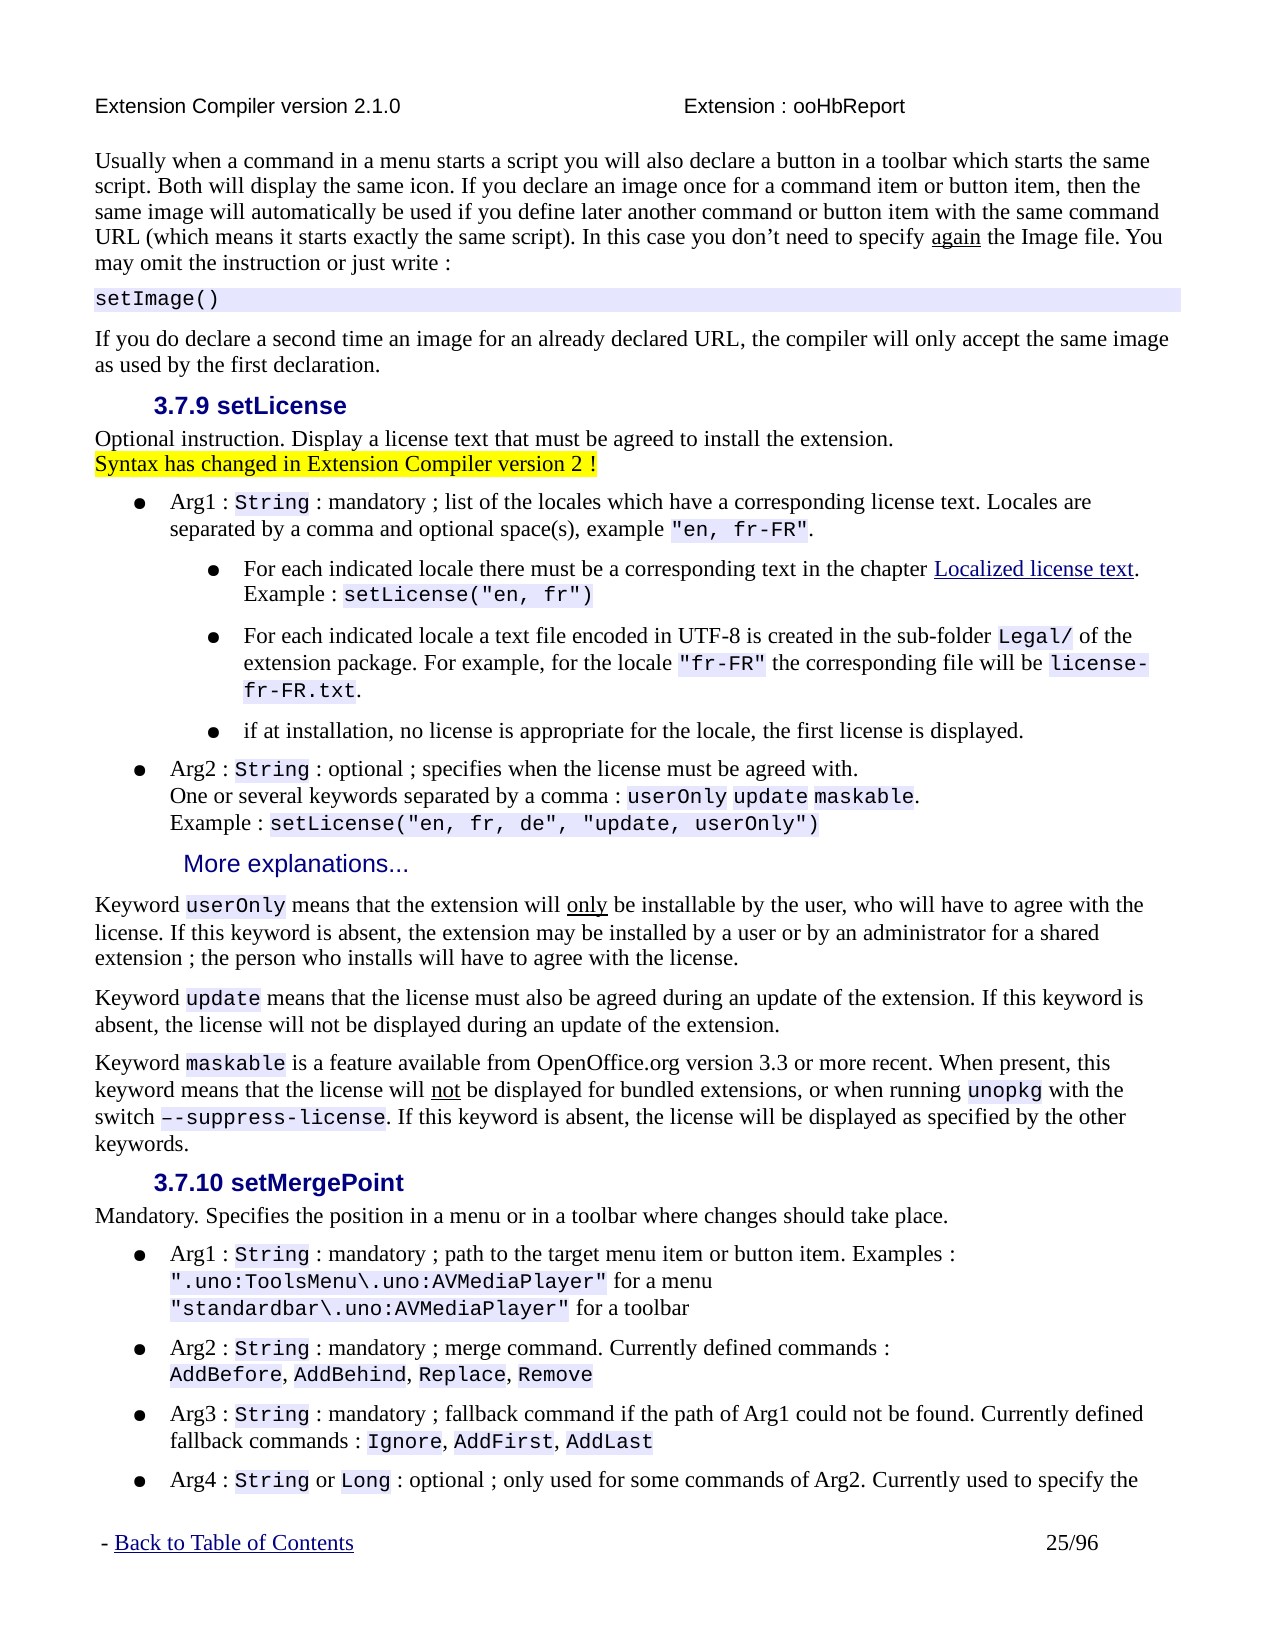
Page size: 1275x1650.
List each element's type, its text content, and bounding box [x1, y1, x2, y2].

text Keyword userOnly means that the extension will only be installable by the user, who will have to agree with the license. If this keyword is absent, the extension may be installed by a user or by an administrator for a shared extension ; the person who installs will have to agree with the license. [94, 892, 1181, 970]
subtitle More explanations... [183, 850, 1181, 878]
list if at installation, no license is appropriate for the locale, the first license is displayed. [206, 718, 1181, 744]
text Optional instruction. Display a license text that must be agreed to install the extension. Syntax has changed in Extension Compiler version 2 ! [94, 426, 1181, 477]
text Mandatory. Specifies the position in a menu or in a toolbar where changes should take place. [94, 1203, 1181, 1228]
text setImage() [94, 288, 1181, 312]
list Arg1 : String : mandatory ; list of the locales which have a corresponding license text. Locales are separated by a comma and optional space(s), example "en, fr-FR". [132, 489, 1181, 543]
list Arg3 : String : mandatory ; fallback command if the path of Arg1 could not be found. Currently defined fallback commands : Ignore, AddFirst, AddLast [132, 1401, 1181, 1455]
list For each indicated locale there must be a corresponding text in the chapter Localized license text. Example : setLicense("en, fr") [206, 556, 1181, 608]
list Arg4 : String or Long : optional ; only used for some commands of Arg2. Currently used to specify the [132, 1467, 1181, 1494]
list Arg2 : String : optional ; specifies when the license must be agreed with. One or several keywords separated by a comma : userOnly update maskable. Example : setLicense("en, fr, de", "update, userOnly") [132, 756, 1181, 837]
list Arg2 : String : mandatory ; merge command. Currently defined commands : AddBefore, AddBehind, Replace, Remove [132, 1334, 1181, 1388]
text Usually when a command in a menu starts a script you will also declare a button in a toolbar which starts the same script. Both will display the same icon. If you declare an image once for a command item or button item, then the same image will automatically be used if you define later another command or button item with the same command URL (which means it starts exactly the same script). In this case you don’t need to specify again the Image file. You may omit the instruction or just write : [94, 147, 1181, 275]
list Arg1 : String : mandatory ; path to the target menu item or button item. Examples : ".uno:ToolsMenu\.uno:AVMediaPlayer" for a menu "standardbar\.uno:AVMediaPlayer" for a toolbar [132, 1241, 1181, 1322]
text Keyword maskable is a feature available from OpenOffice.org version 3.3 or more recent. When present, this keyword means that the license will not be displayed for bundled extensions, or when running unopkg with the switch –-suppress-license. If this keyword is absent, the license will be displayed as specified by the other keywords. [94, 1050, 1181, 1156]
list For each indicated locale a text file encoded in UTF-8 is created in the sub-folder Legal/ of the extension package. For example, for the locale "fr-FR" the corresponding file will be license-fr-FR.txt. [206, 623, 1181, 704]
text If you do declare a second time an image for an already declared URL, the compiler will only accept the same image as used by the first declaration. [94, 326, 1181, 377]
subtitle setMergePoint [153, 1169, 1181, 1197]
subtitle setLicense [153, 392, 1181, 420]
text Keyword update means that the license must also be agreed during an update of the extension. If this keyword is absent, the license will not be displayed during an update of the extension. [94, 985, 1181, 1037]
